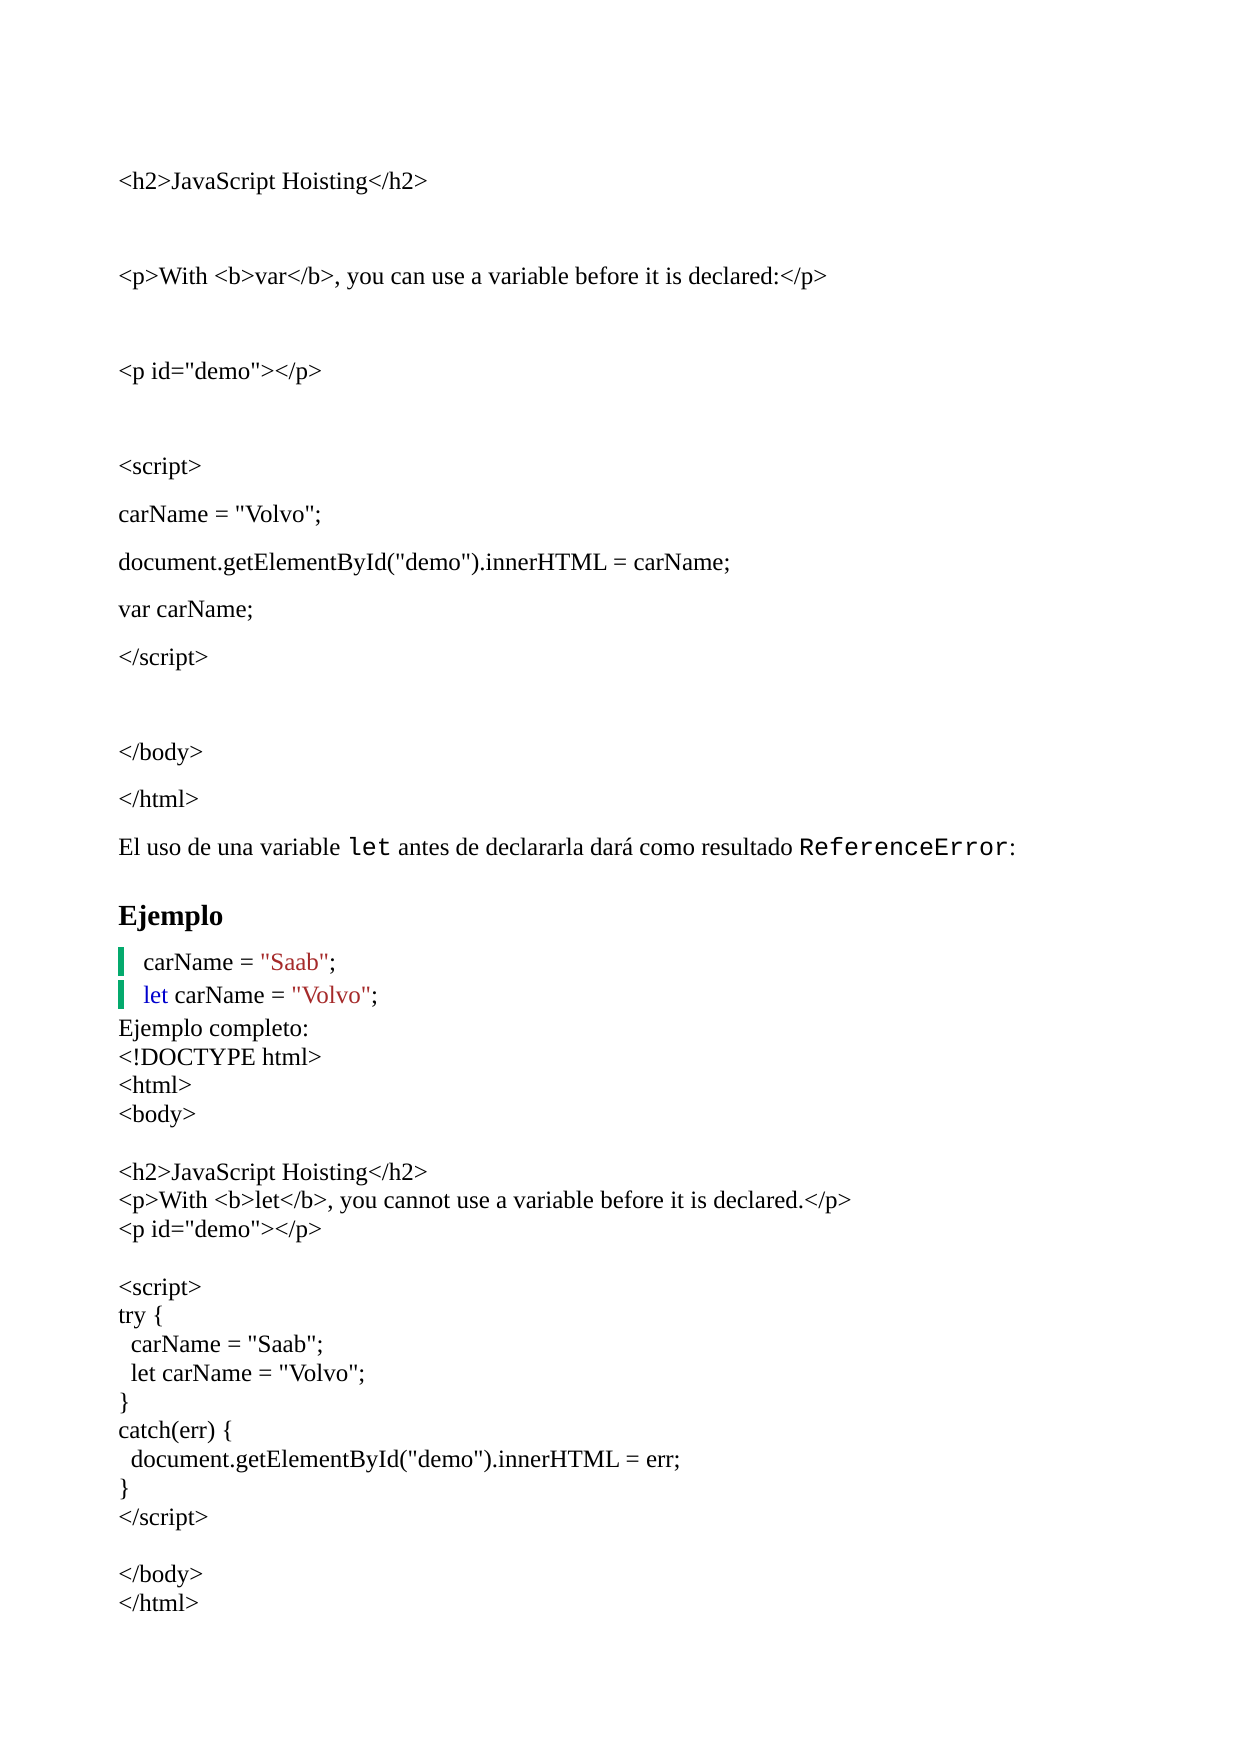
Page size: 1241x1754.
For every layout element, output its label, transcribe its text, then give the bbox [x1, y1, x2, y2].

text catch(err) { [118, 1416, 1122, 1444]
text <h2>JavaScript Hoisting</h2> [118, 166, 1122, 194]
subtitle Ejemplo [118, 898, 1122, 931]
text <body> [118, 1099, 1122, 1128]
text </script> [118, 1502, 1122, 1531]
text </html> [118, 1588, 1122, 1617]
text </body> [118, 1559, 1122, 1588]
text <script> [118, 451, 1122, 480]
text <p>With <b>let</b>, you cannot use a variable before it is declared.</p> [118, 1186, 1122, 1214]
text Ejemplo completo: [118, 1013, 1122, 1042]
text document.getElementById("demo").innerHTML = err; [118, 1444, 1122, 1473]
text </html> [118, 784, 1122, 813]
text try { [118, 1301, 1122, 1329]
text <!DOCTYPE html> [118, 1042, 1122, 1071]
text let carName = "Volvo"; [118, 1358, 1122, 1387]
text </body> [118, 737, 1122, 766]
text <h2>JavaScript Hoisting</h2> [118, 1157, 1122, 1186]
text </script> [118, 642, 1122, 671]
text } [118, 1387, 1122, 1416]
text <p id="demo"></p> [118, 1214, 1122, 1243]
text <p id="demo"></p> [118, 356, 1122, 385]
text carName = "Volvo"; [118, 499, 1122, 528]
text } [118, 1473, 1122, 1502]
text document.getElementById("demo").innerHTML = carName; [118, 547, 1122, 575]
text carName = "Saab"; let carName = "Volvo"; [118, 947, 1122, 1009]
text <p>With <b>var</b>, you can use a variable before it is declared:</p> [118, 261, 1122, 290]
text <script> [118, 1272, 1122, 1301]
text carName = "Saab"; [118, 1329, 1122, 1358]
text <html> [118, 1071, 1122, 1099]
text El uso de una variable let antes de declararla dará como resultado ReferenceError: [118, 832, 1122, 863]
text var carName; [118, 594, 1122, 623]
